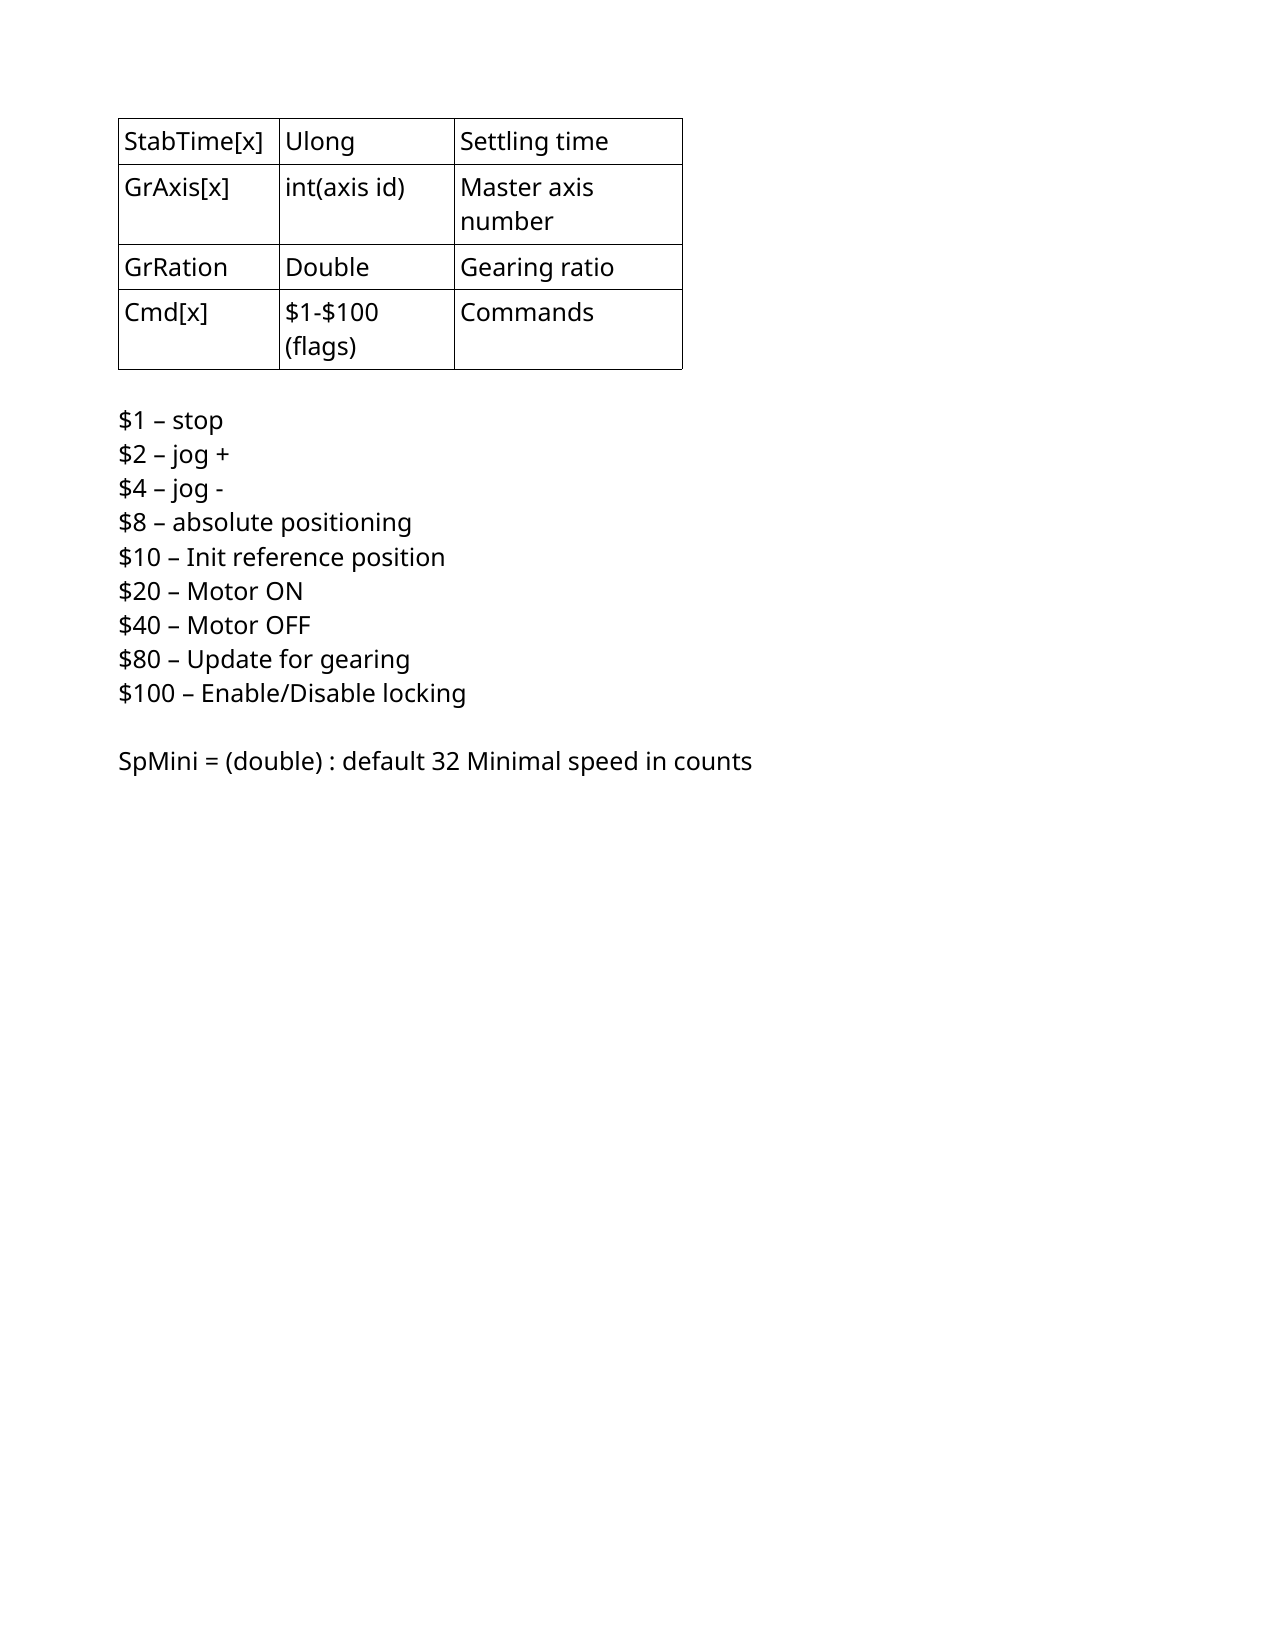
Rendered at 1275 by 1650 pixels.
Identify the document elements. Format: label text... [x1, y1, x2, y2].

table_cell GrAxis[x] [119, 165, 279, 243]
table_cell StabTime[x] [119, 119, 279, 164]
text $2 – jog + [118, 437, 1157, 471]
table_cell Master axis number [455, 165, 682, 243]
table_cell $1-$100 (flags) [280, 290, 454, 369]
table_cell Ulong [280, 119, 454, 164]
table_cell int(axis id) [280, 165, 454, 243]
text SpMini = (double) : default 32 Minimal speed in counts [118, 743, 1157, 778]
table_cell Cmd[x] [119, 290, 279, 369]
text $8 – absolute positioning [118, 505, 1157, 539]
table_cell GrRation [119, 245, 279, 289]
table_cell Commands [455, 290, 682, 369]
text $80 – Update for gearing [118, 641, 1157, 675]
table_cell Double [280, 245, 454, 289]
text $100 – Enable/Disable locking [118, 675, 1157, 709]
text $4 – jog - [118, 471, 1157, 505]
text $40 – Motor OFF [118, 607, 1157, 641]
text $20 – Motor ON [118, 573, 1157, 607]
table_cell Settling time [455, 119, 682, 164]
text $10 – Init reference position [118, 539, 1157, 573]
text $1 – stop [118, 403, 1157, 437]
table_cell Gearing ratio [455, 245, 682, 289]
